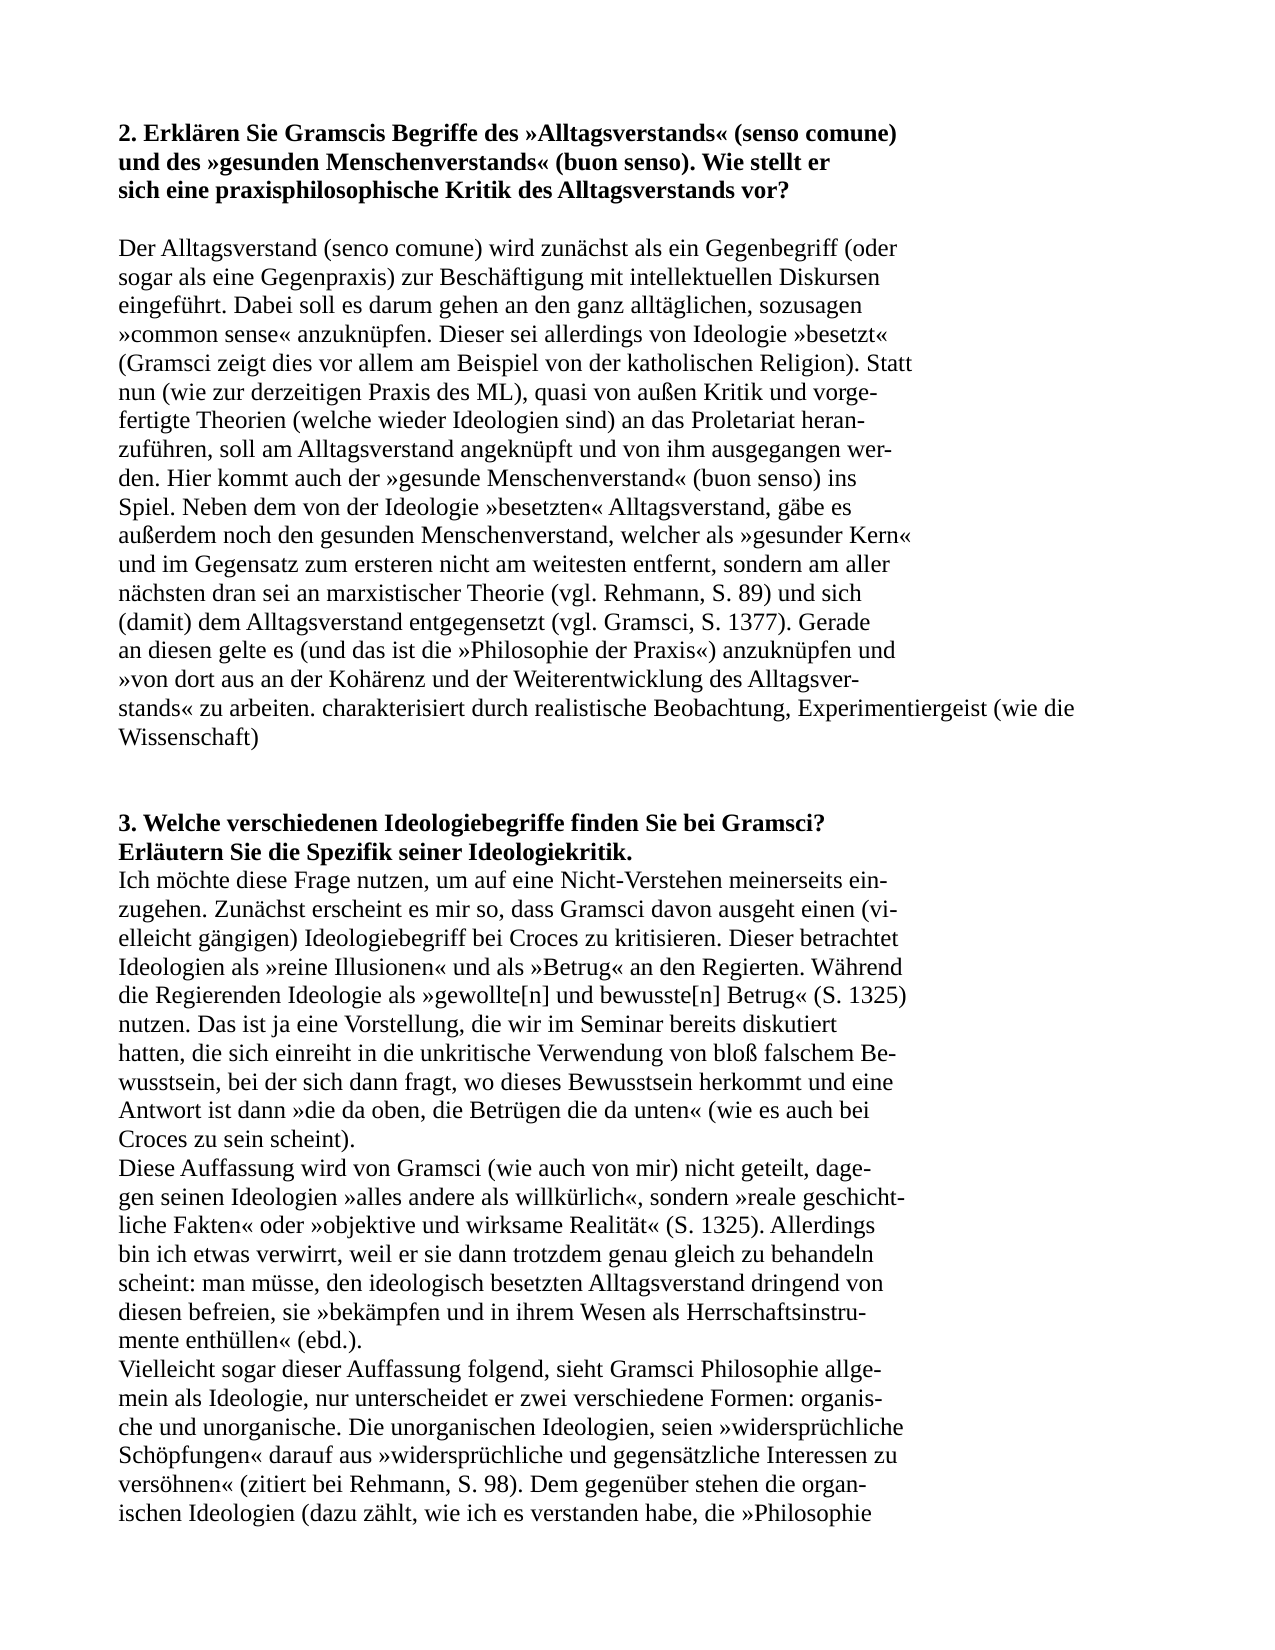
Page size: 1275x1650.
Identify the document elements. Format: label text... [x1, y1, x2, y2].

text »von dort aus an der Kohärenz und der Weiterentwicklung des Alltagsver- [118, 664, 1157, 693]
text zuführen, soll am Alltagsverstand angeknüpft und von ihm ausgegangen wer- [118, 434, 1157, 463]
text und im Gegensatz zum ersteren nicht am weitesten entfernt, sondern am aller [118, 549, 1157, 578]
text gen seinen Ideologien »alles andere als willkürlich«, sondern »reale geschicht- [118, 1182, 1157, 1211]
text Der Alltagsverstand (senco comune) wird zunächst als ein Gegenbegriff (oder [118, 233, 1157, 262]
text stands« zu arbeiten. charakterisiert durch realistische Beobachtung, Experimentiergeist (wie die Wissenschaft) [118, 693, 1157, 751]
text ischen Ideologien (dazu zählt, wie ich es verstanden habe, die »Philosophie [118, 1498, 1157, 1527]
text Vielleicht sogar dieser Auffassung folgend, sieht Gramsci Philosophie allge- [118, 1354, 1157, 1383]
text bin ich etwas verwirrt, weil er sie dann trotzdem genau gleich zu behandeln [118, 1239, 1157, 1268]
text nächsten dran sei an marxistischer Theorie (vgl. Rehmann, S. 89) und sich [118, 578, 1157, 607]
text Spiel. Neben dem von der Ideologie »besetzten« Alltagsverstand, gäbe es [118, 492, 1157, 521]
text Schöpfungen« darauf aus »widersprüchliche und gegensätzliche Interessen zu [118, 1441, 1157, 1469]
text scheint: man müsse, den ideologisch besetzten Alltagsverstand dringend von [118, 1268, 1157, 1297]
text und des »gesunden Menschenverstands« (buon senso). Wie stellt er [118, 147, 1157, 176]
text diesen befreien, sie »bekämpfen und in ihrem Wesen als Herrschaftsinstru- [118, 1297, 1157, 1326]
text hatten, die sich einreiht in die unkritische Verwendung von bloß falschem Be- [118, 1038, 1157, 1067]
text elleicht gängigen) Ideologiebegriff bei Croces zu kritisieren. Dieser betrachtet [118, 923, 1157, 952]
text che und unorganische. Die unorganischen Ideologien, seien »widersprüchliche [118, 1412, 1157, 1441]
text sogar als eine Gegenpraxis) zur Beschäftigung mit intellektuellen Diskursen [118, 262, 1157, 291]
text die Regierenden Ideologie als »gewollte[n] und bewusste[n] Betrug« (S. 1325) [118, 981, 1157, 1009]
text nutzen. Das ist ja eine Vorstellung, die wir im Seminar bereits diskutiert [118, 1009, 1157, 1038]
text liche Fakten« oder »objektive und wirksame Realität« (S. 1325). Allerdings [118, 1211, 1157, 1239]
text den. Hier kommt auch der »gesunde Menschenverstand« (buon senso) ins [118, 463, 1157, 492]
text Ideologien als »reine Illusionen« und als »Betrug« an den Regierten. Während [118, 952, 1157, 981]
text mente enthüllen« (ebd.). [118, 1326, 1157, 1354]
text mein als Ideologie, nur unterscheidet er zwei verschiedene Formen: organis- [118, 1383, 1157, 1412]
text (damit) dem Alltagsverstand entgegensetzt (vgl. Gramsci, S. 1377). Gerade [118, 607, 1157, 636]
text »common sense« anzuknüpfen. Dieser sei allerdings von Ideologie »besetzt« [118, 319, 1157, 348]
text nun (wie zur derzeitigen Praxis des ML), quasi von außen Kritik und vorge- [118, 377, 1157, 406]
text versöhnen« (zitiert bei Rehmann, S. 98). Dem gegenüber stehen die organ- [118, 1469, 1157, 1498]
text eingeführt. Dabei soll es darum gehen an den ganz alltäglichen, sozusagen [118, 291, 1157, 319]
text 2. Erklären Sie Gramscis Begriffe des »Alltagsverstands« (senso comune) [118, 118, 1157, 147]
text 3. Welche verschiedenen Ideologiebegriffe finden Sie bei Gramsci? [118, 808, 1157, 837]
text Ich möchte diese Frage nutzen, um auf eine Nicht-Verstehen meinerseits ein- [118, 866, 1157, 894]
text sich eine praxisphilosophische Kritik des Alltagsverstands vor? [118, 176, 1157, 204]
text an diesen gelte es (und das ist die »Philosophie der Praxis«) anzuknüpfen und [118, 636, 1157, 664]
text fertigte Theorien (welche wieder Ideologien sind) an das Proletariat heran- [118, 406, 1157, 434]
text außerdem noch den gesunden Menschenverstand, welcher als »gesunder Kern« [118, 521, 1157, 549]
text Antwort ist dann »die da oben, die Betrügen die da unten« (wie es auch bei [118, 1096, 1157, 1124]
text Erläutern Sie die Spezifik seiner Ideologiekritik. [118, 837, 1157, 866]
text Croces zu sein scheint). [118, 1124, 1157, 1153]
text zugehen. Zunächst erscheint es mir so, dass Gramsci davon ausgeht einen (vi- [118, 894, 1157, 923]
text (Gramsci zeigt dies vor allem am Beispiel von der katholischen Religion). Statt [118, 348, 1157, 377]
text wusstsein, bei der sich dann fragt, wo dieses Bewusstsein herkommt und eine [118, 1067, 1157, 1096]
text Diese Auffassung wird von Gramsci (wie auch von mir) nicht geteilt, dage- [118, 1153, 1157, 1182]
